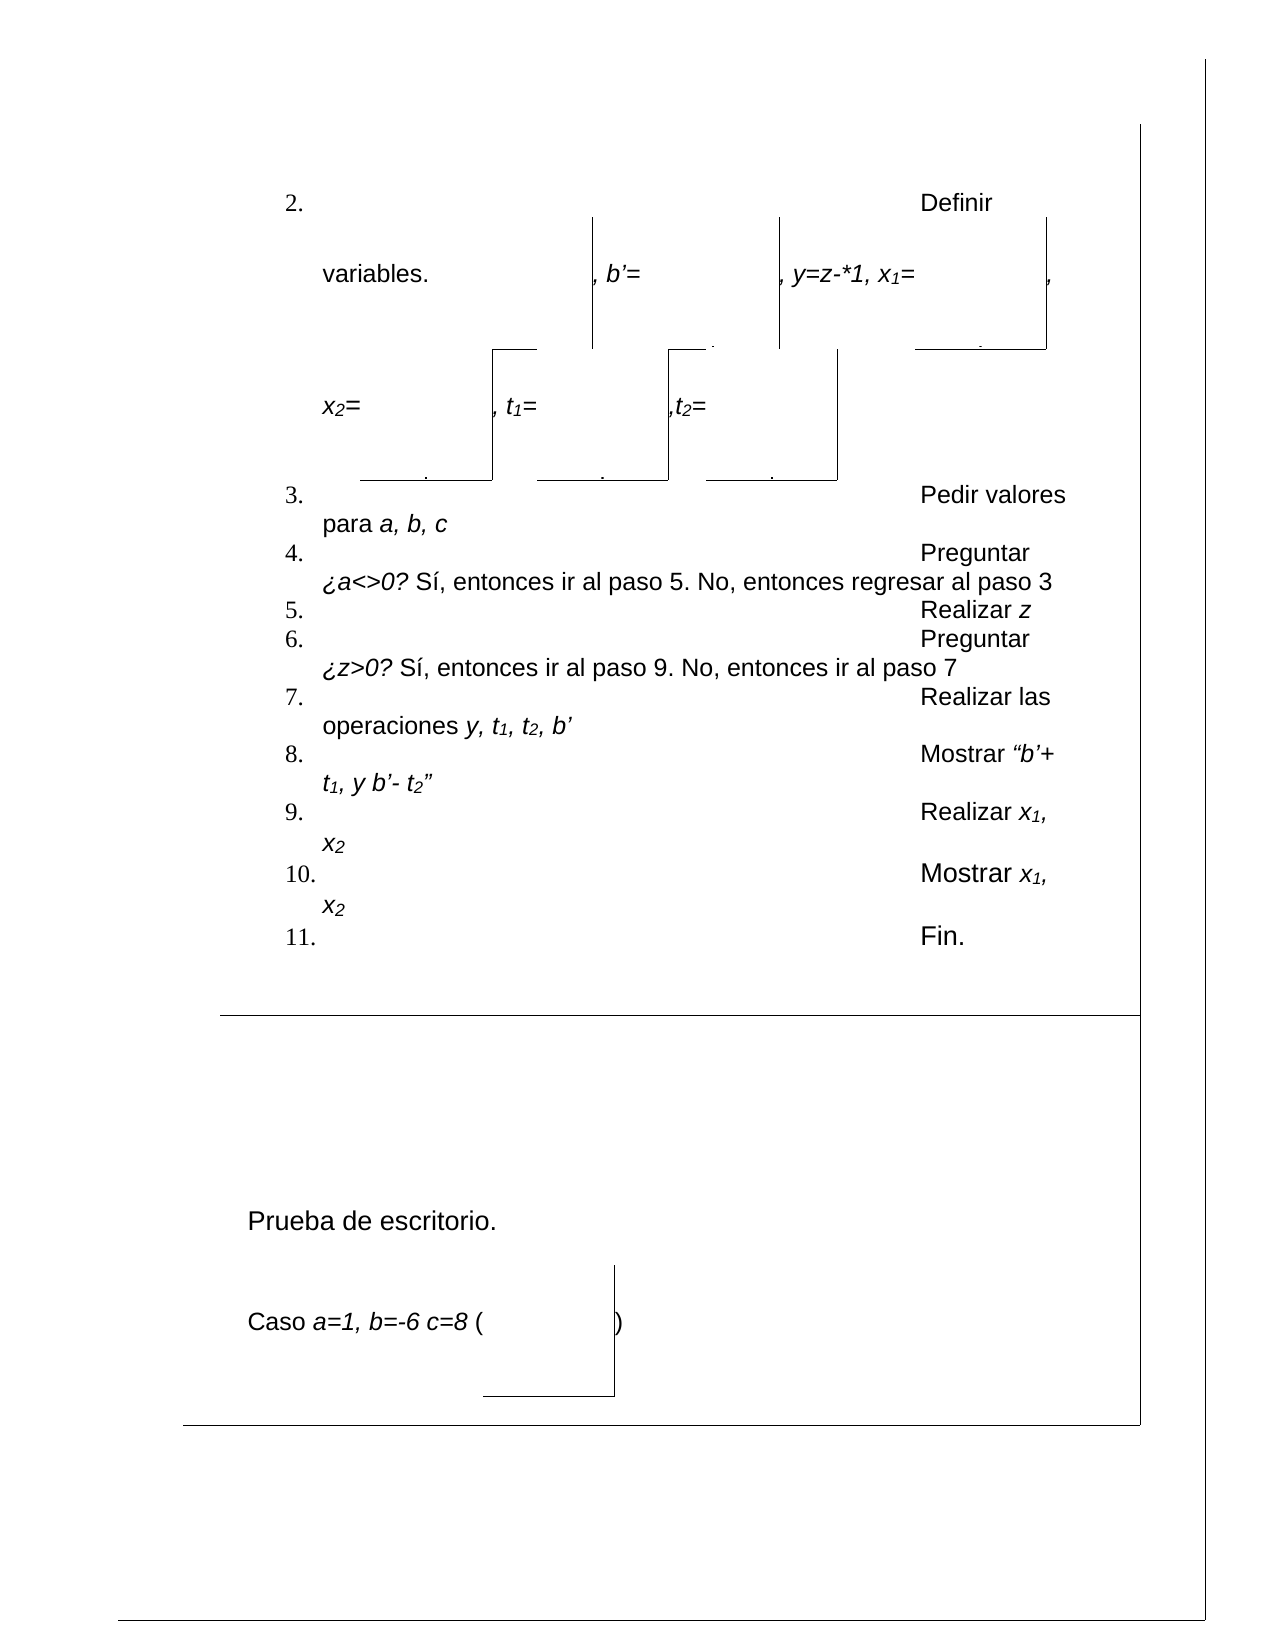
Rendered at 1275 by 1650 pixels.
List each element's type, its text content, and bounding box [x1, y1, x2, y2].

list Preguntar ¿z>0? Sí, entonces ir al paso 9. No, entonces ir al paso 7 [220, 624, 1140, 682]
list Preguntar ¿a<>0? Sí, entonces ir al paso 5. No, entonces regresar al paso 3 [220, 538, 1140, 595]
text Prueba de escritorio. [183, 1205, 1140, 1236]
list Realizar z [220, 595, 1140, 624]
list Fin. [220, 920, 1140, 1015]
list Realizar las operaciones y, t1, t2, b’ [220, 682, 1140, 739]
text ) [615, 1265, 1140, 1397]
text Caso a=1, b=-6 c=8 ( [183, 1265, 483, 1397]
list Mostrar x1, x2 [220, 857, 1140, 920]
list Realizar x1, x2 [220, 797, 1140, 857]
list Pedir valores para a, b, c [220, 480, 1140, 538]
list Mostrar “b’+ t1, y b’- t2” [220, 739, 1140, 797]
list Definir variables. , b’= , y=z-*1, x1=, x2=, t1=,t2= [220, 124, 1140, 480]
